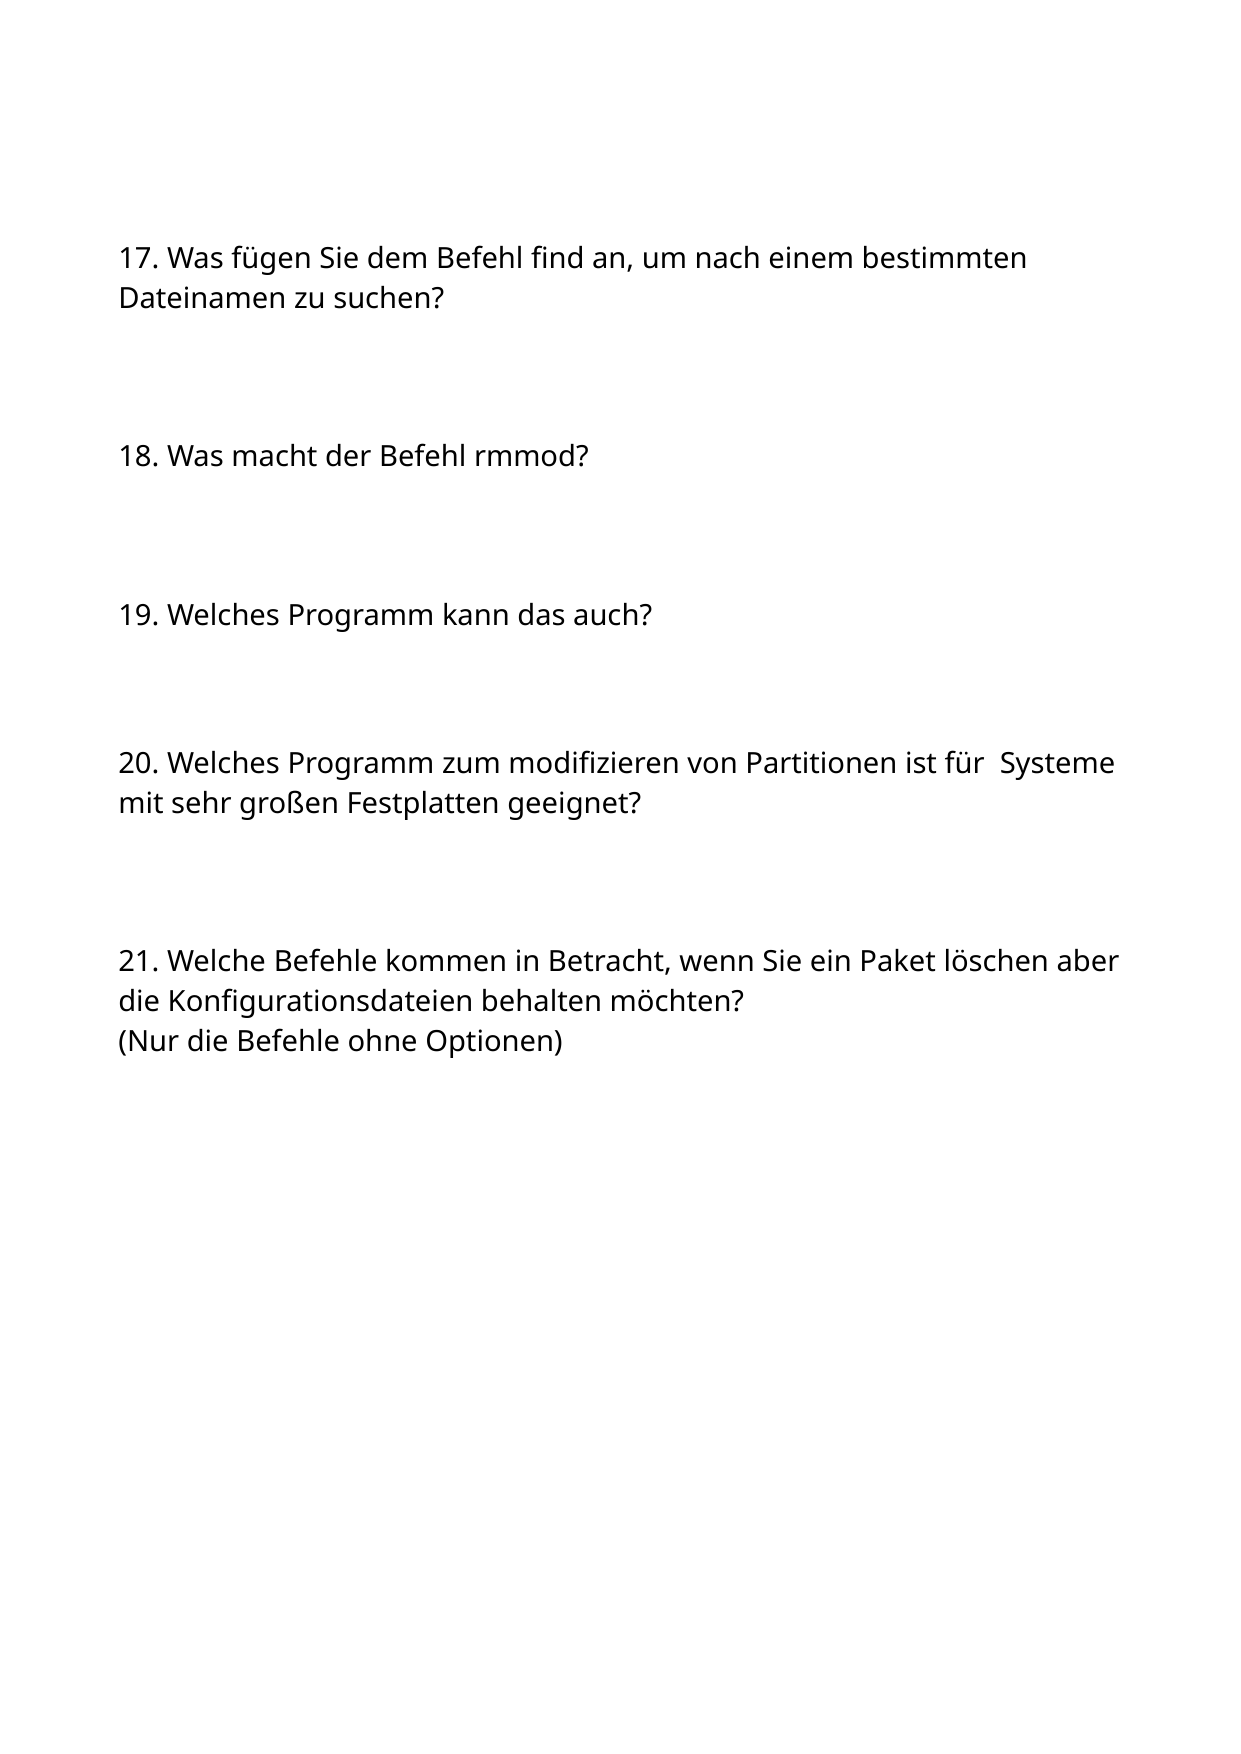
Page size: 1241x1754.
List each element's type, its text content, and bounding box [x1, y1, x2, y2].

text 18. Was macht der Befehl rmmod? 19. Welches Programm kann das auch? [118, 436, 1122, 702]
text 17. Was fügen Sie dem Befehl find an, um nach einem bestimmten Dateinamen zu suchen? [118, 118, 1122, 436]
text 20. Welches Programm zum modifizieren von Partitionen ist für Systeme mit sehr großen Festplatten geeignet? 21. Welche Befehle kommen in Betracht, wenn Sie ein Paket löschen aber die Konfigurationsdateien behalten möchten? (Nur die Befehle ohne Optionen) [118, 702, 1122, 1168]
